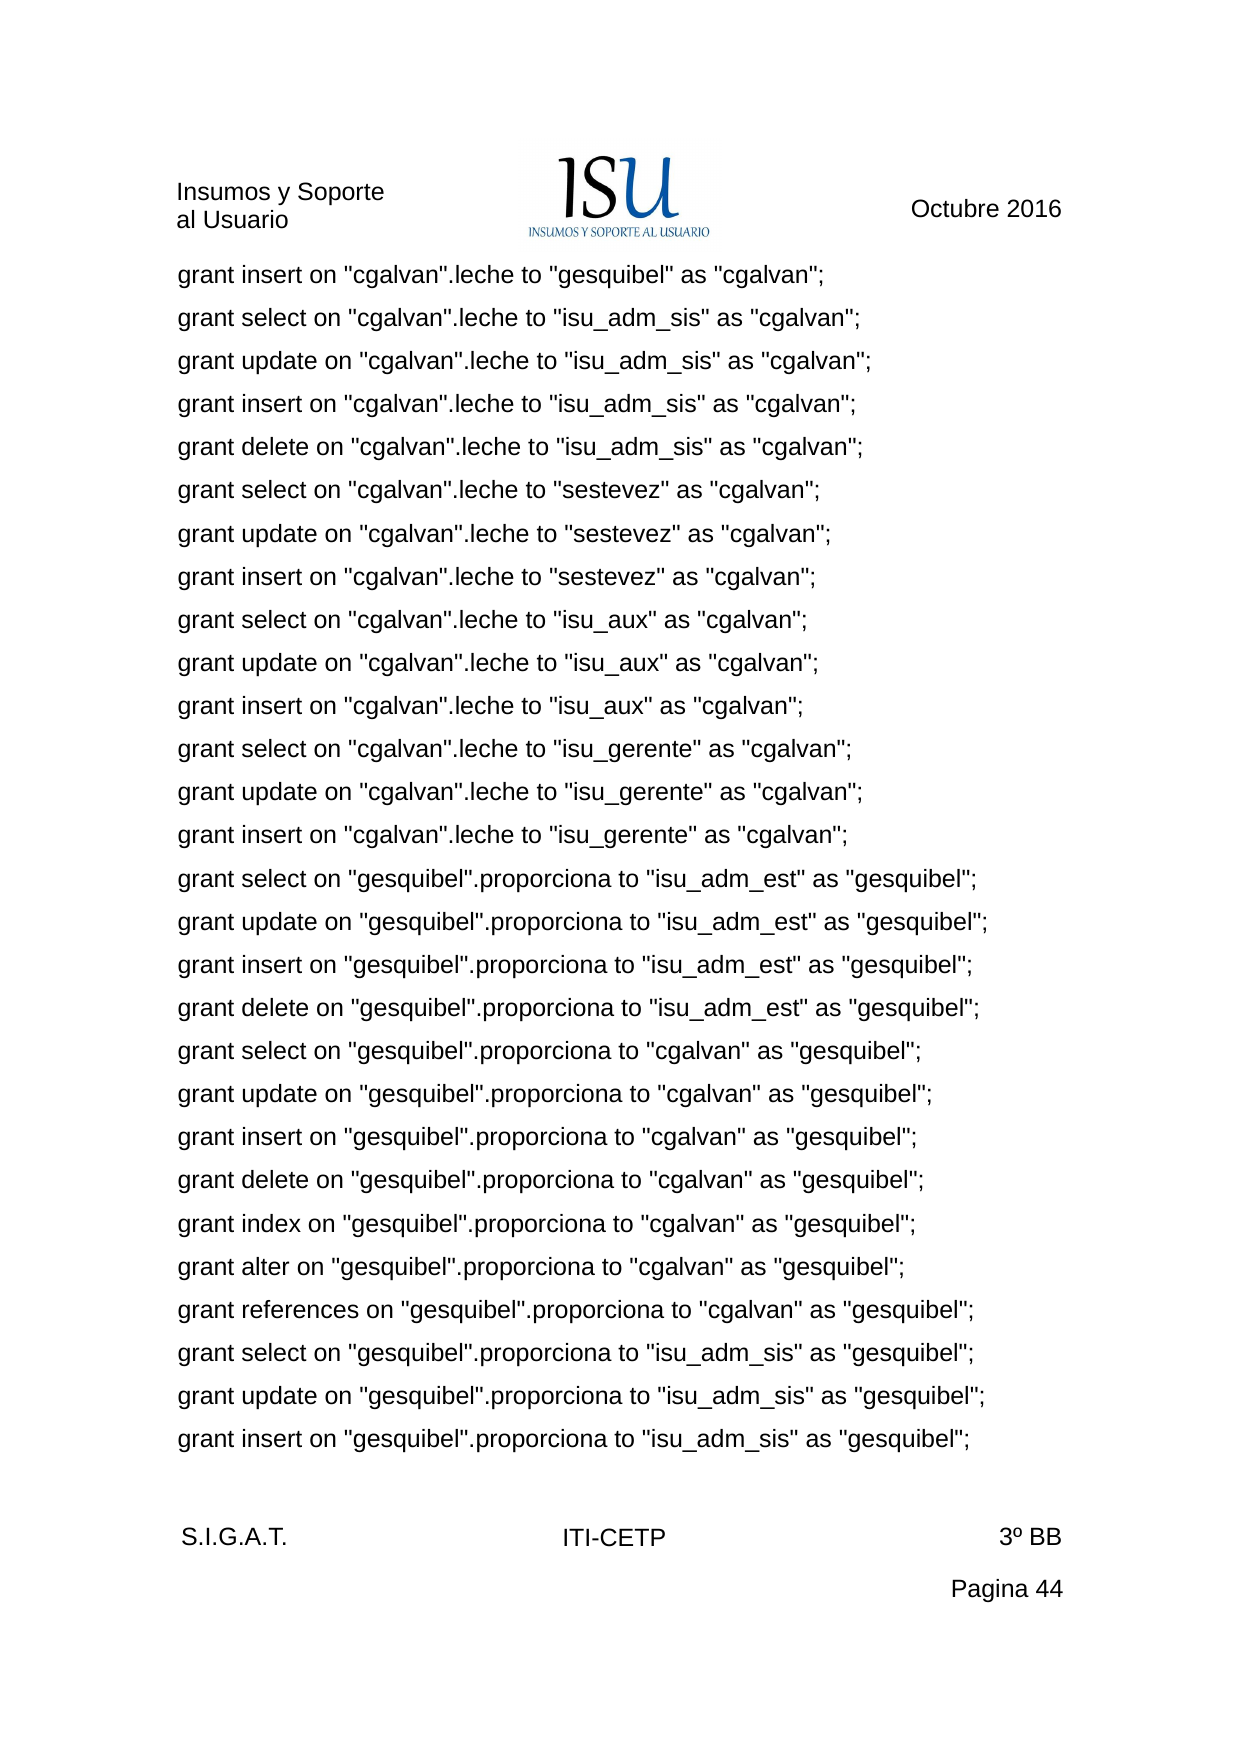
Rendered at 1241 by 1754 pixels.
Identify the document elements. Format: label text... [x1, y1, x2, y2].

text grant select on "cgalvan".leche to "isu_adm_sis" as "cgalvan"; [177, 303, 1063, 332]
text grant insert on "cgalvan".leche to "sestevez" as "cgalvan"; [177, 562, 1063, 590]
text grant update on "gesquibel".proporciona to "isu_adm_sis" as "gesquibel"; [177, 1381, 1063, 1410]
text grant references on "gesquibel".proporciona to "cgalvan" as "gesquibel"; [177, 1295, 1063, 1323]
text grant insert on "cgalvan".leche to "isu_aux" as "cgalvan"; [177, 691, 1063, 720]
text grant delete on "cgalvan".leche to "isu_adm_sis" as "cgalvan"; [177, 432, 1063, 461]
text grant update on "cgalvan".leche to "isu_gerente" as "cgalvan"; [177, 777, 1063, 806]
text grant update on "cgalvan".leche to "sestevez" as "cgalvan"; [177, 518, 1063, 547]
text grant select on "cgalvan".leche to "isu_aux" as "cgalvan"; [177, 605, 1063, 633]
text grant alter on "gesquibel".proporciona to "cgalvan" as "gesquibel"; [177, 1252, 1063, 1280]
text grant update on "cgalvan".leche to "isu_adm_sis" as "cgalvan"; [177, 346, 1063, 375]
text grant select on "gesquibel".proporciona to "isu_adm_sis" as "gesquibel"; [177, 1338, 1063, 1367]
text grant insert on "gesquibel".proporciona to "isu_adm_est" as "gesquibel"; [177, 950, 1063, 978]
text grant insert on "cgalvan".leche to "gesquibel" as "cgalvan"; [177, 260, 1063, 288]
text grant select on "cgalvan".leche to "sestevez" as "cgalvan"; [177, 475, 1063, 504]
text grant update on "gesquibel".proporciona to "cgalvan" as "gesquibel"; [177, 1079, 1063, 1108]
text grant insert on "gesquibel".proporciona to "isu_adm_sis" as "gesquibel"; [177, 1424, 1063, 1453]
picture [517, 138, 723, 252]
text grant index on "gesquibel".proporciona to "cgalvan" as "gesquibel"; [177, 1208, 1063, 1237]
text grant select on "cgalvan".leche to "isu_gerente" as "cgalvan"; [177, 734, 1063, 763]
text grant update on "gesquibel".proporciona to "isu_adm_est" as "gesquibel"; [177, 907, 1063, 935]
text grant insert on "gesquibel".proporciona to "cgalvan" as "gesquibel"; [177, 1122, 1063, 1151]
text grant insert on "cgalvan".leche to "isu_adm_sis" as "cgalvan"; [177, 389, 1063, 418]
text grant select on "gesquibel".proporciona to "cgalvan" as "gesquibel"; [177, 1036, 1063, 1065]
text grant delete on "gesquibel".proporciona to "isu_adm_est" as "gesquibel"; [177, 993, 1063, 1022]
text grant delete on "gesquibel".proporciona to "cgalvan" as "gesquibel"; [177, 1165, 1063, 1194]
text grant insert on "cgalvan".leche to "isu_gerente" as "cgalvan"; [177, 820, 1063, 849]
text grant update on "cgalvan".leche to "isu_aux" as "cgalvan"; [177, 648, 1063, 677]
text grant select on "gesquibel".proporciona to "isu_adm_est" as "gesquibel"; [177, 863, 1063, 892]
